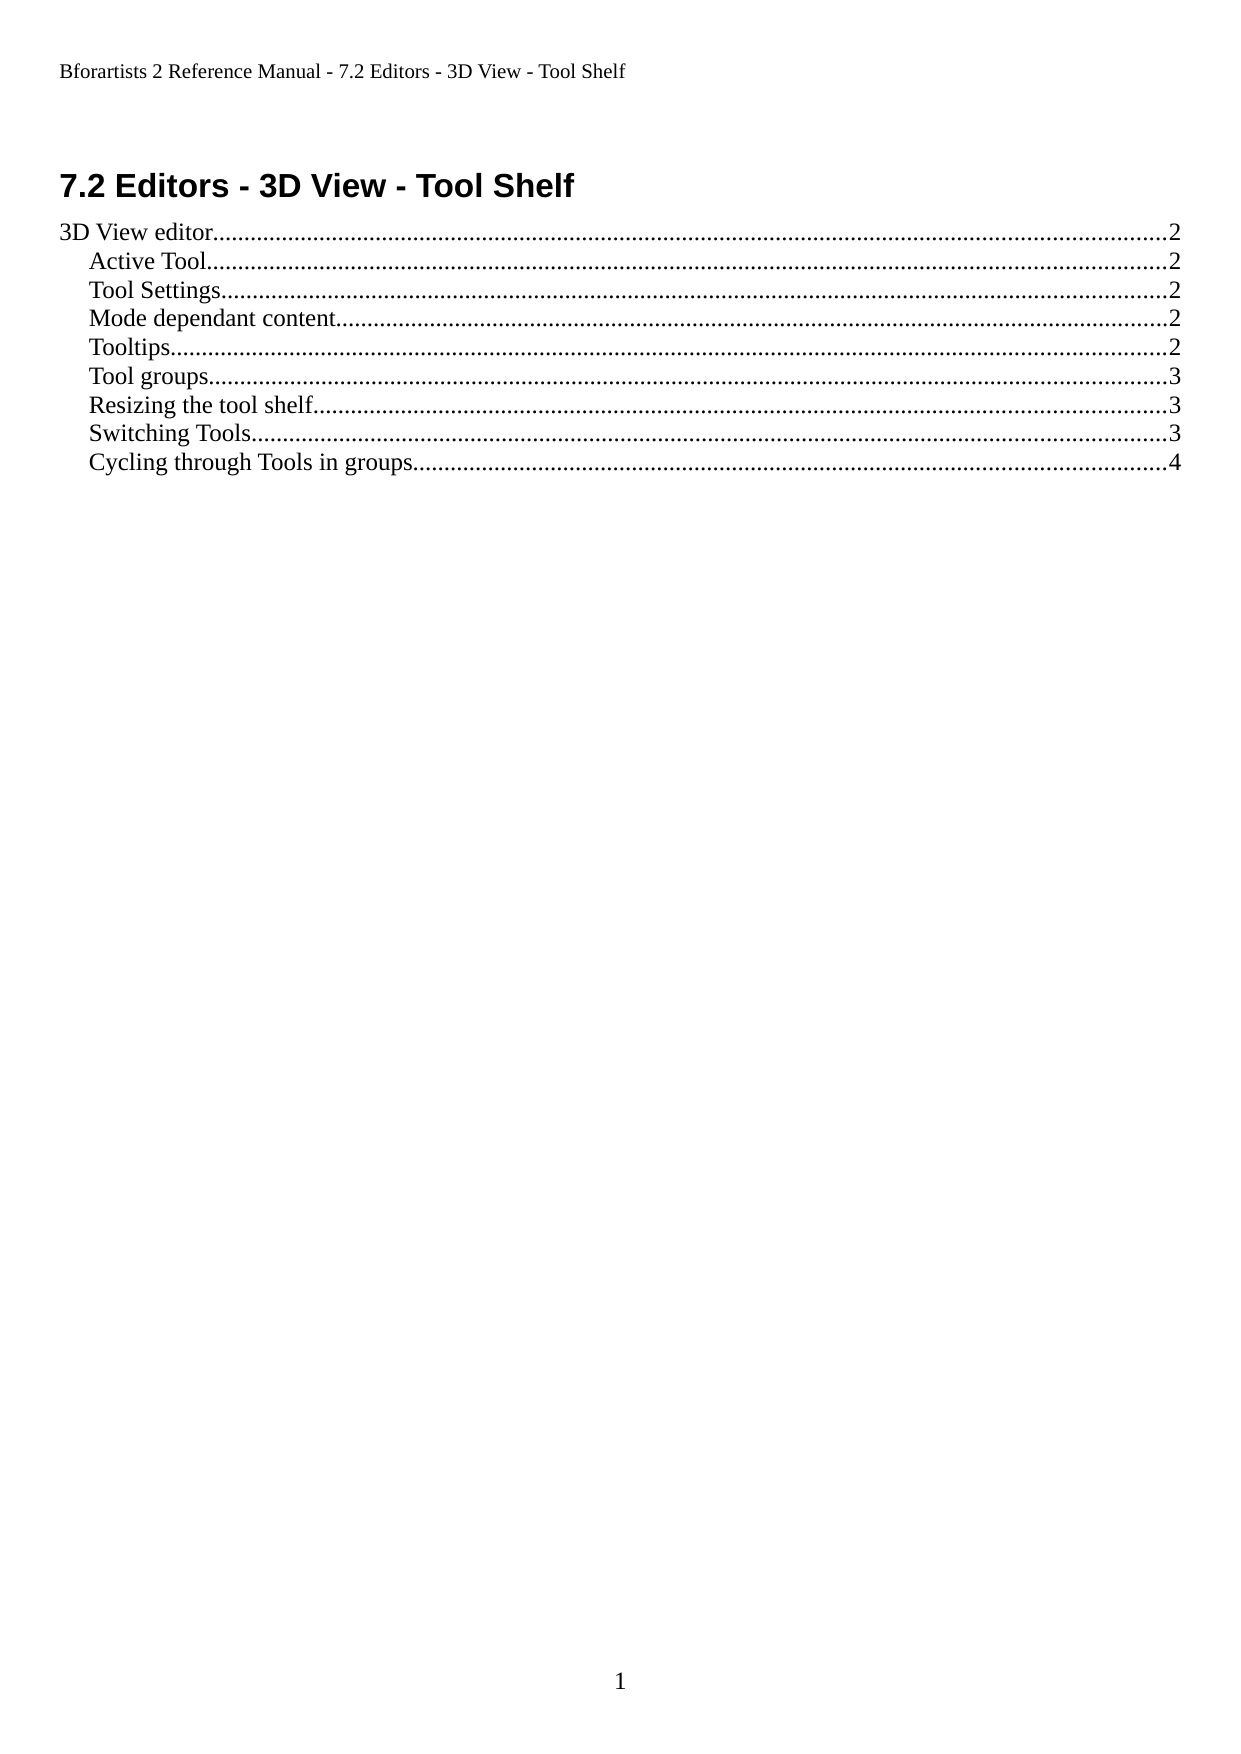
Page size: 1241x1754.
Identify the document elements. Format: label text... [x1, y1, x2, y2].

text Tool groups 3 [88, 361, 1181, 390]
text Switching Tools 3 [88, 418, 1181, 447]
text Active Tool 2 [88, 246, 1181, 275]
text Cycling through Tools in groups 4 [88, 447, 1181, 476]
text 3D View editor 2 [59, 217, 1181, 246]
text Resizing the tool shelf 3 [88, 390, 1181, 418]
text Tooltips 2 [88, 332, 1181, 361]
subtitle 7.2 Editors - 3D View - Tool Shelf [59, 166, 1181, 205]
text Mode dependant content 2 [88, 303, 1181, 332]
text Tool Settings 2 [88, 275, 1181, 303]
